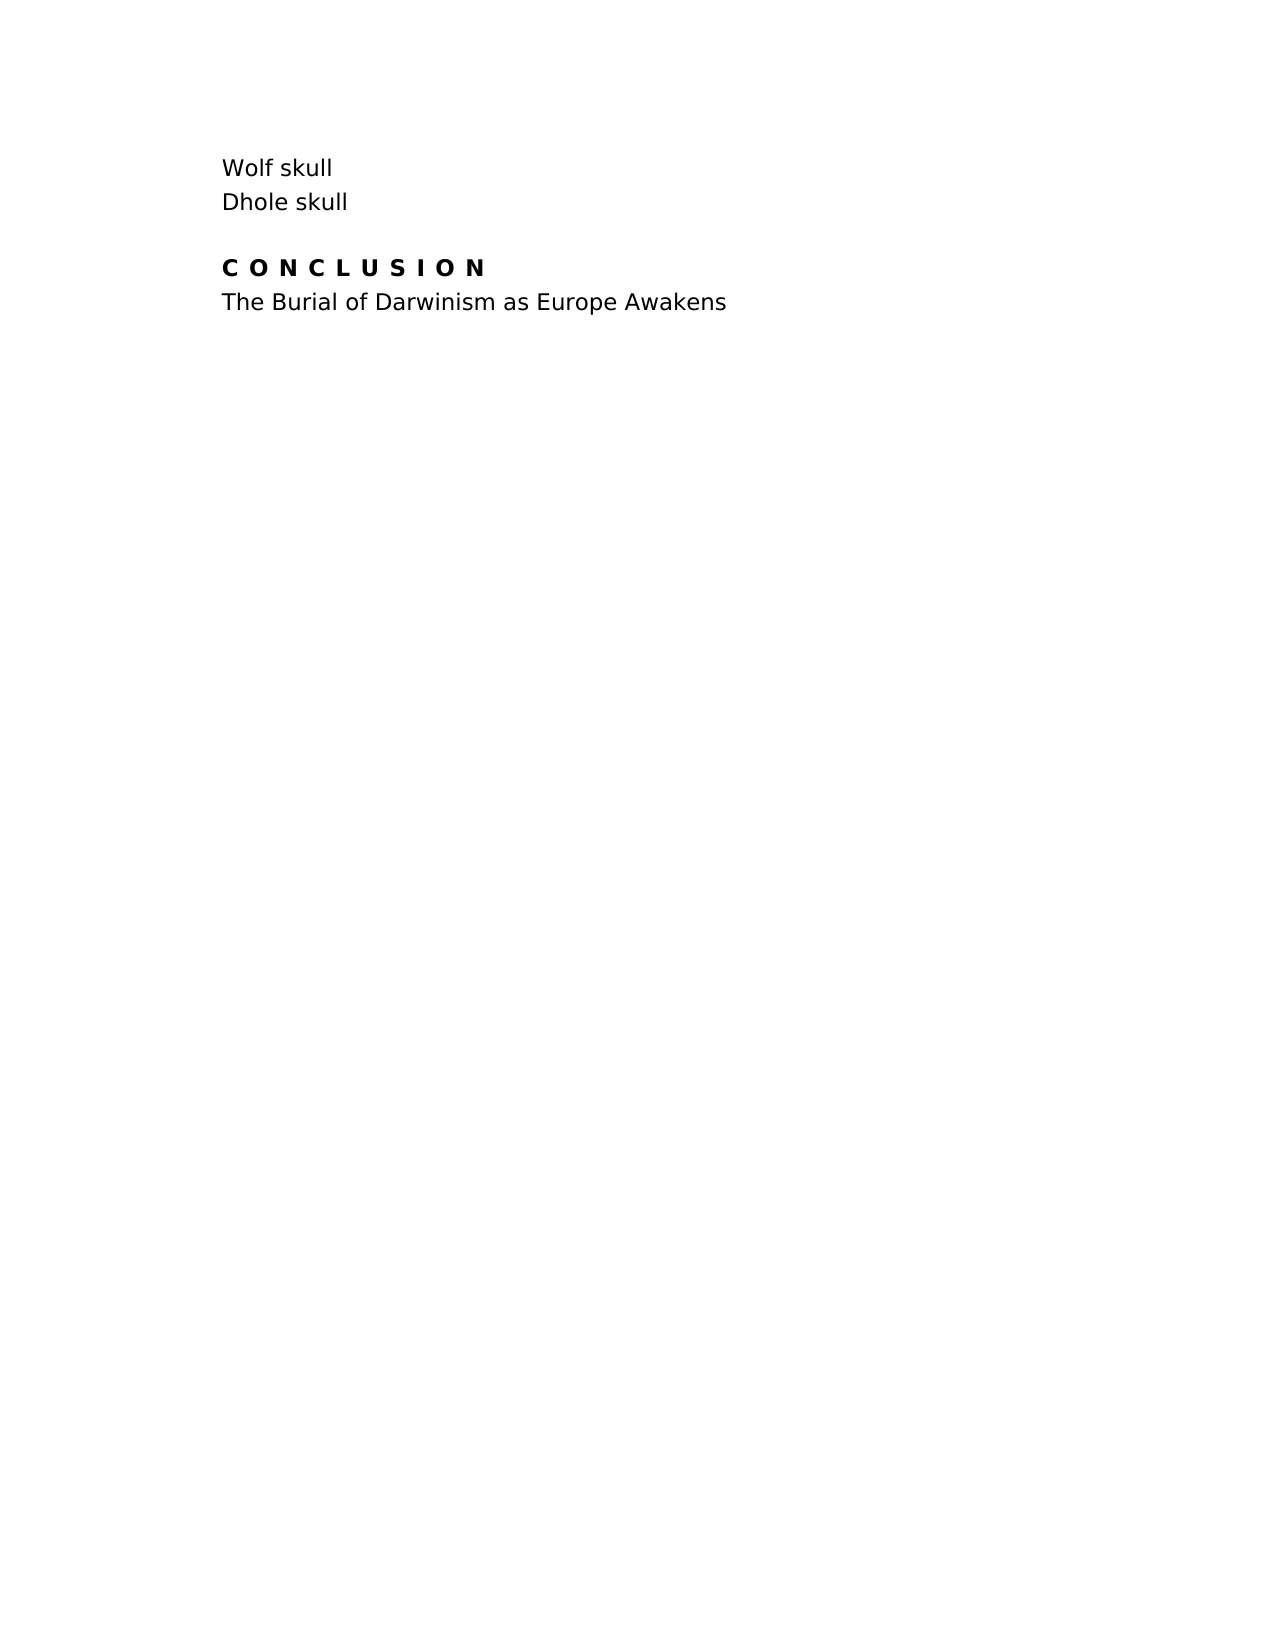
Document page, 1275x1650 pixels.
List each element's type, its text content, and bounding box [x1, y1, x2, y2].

text Wolf skull [162, 150, 1119, 183]
text CONCLUSION [162, 250, 1119, 283]
text Dhole skull [162, 183, 1119, 217]
text The Burial of Darwinism as Europe Awakens [162, 283, 1119, 317]
